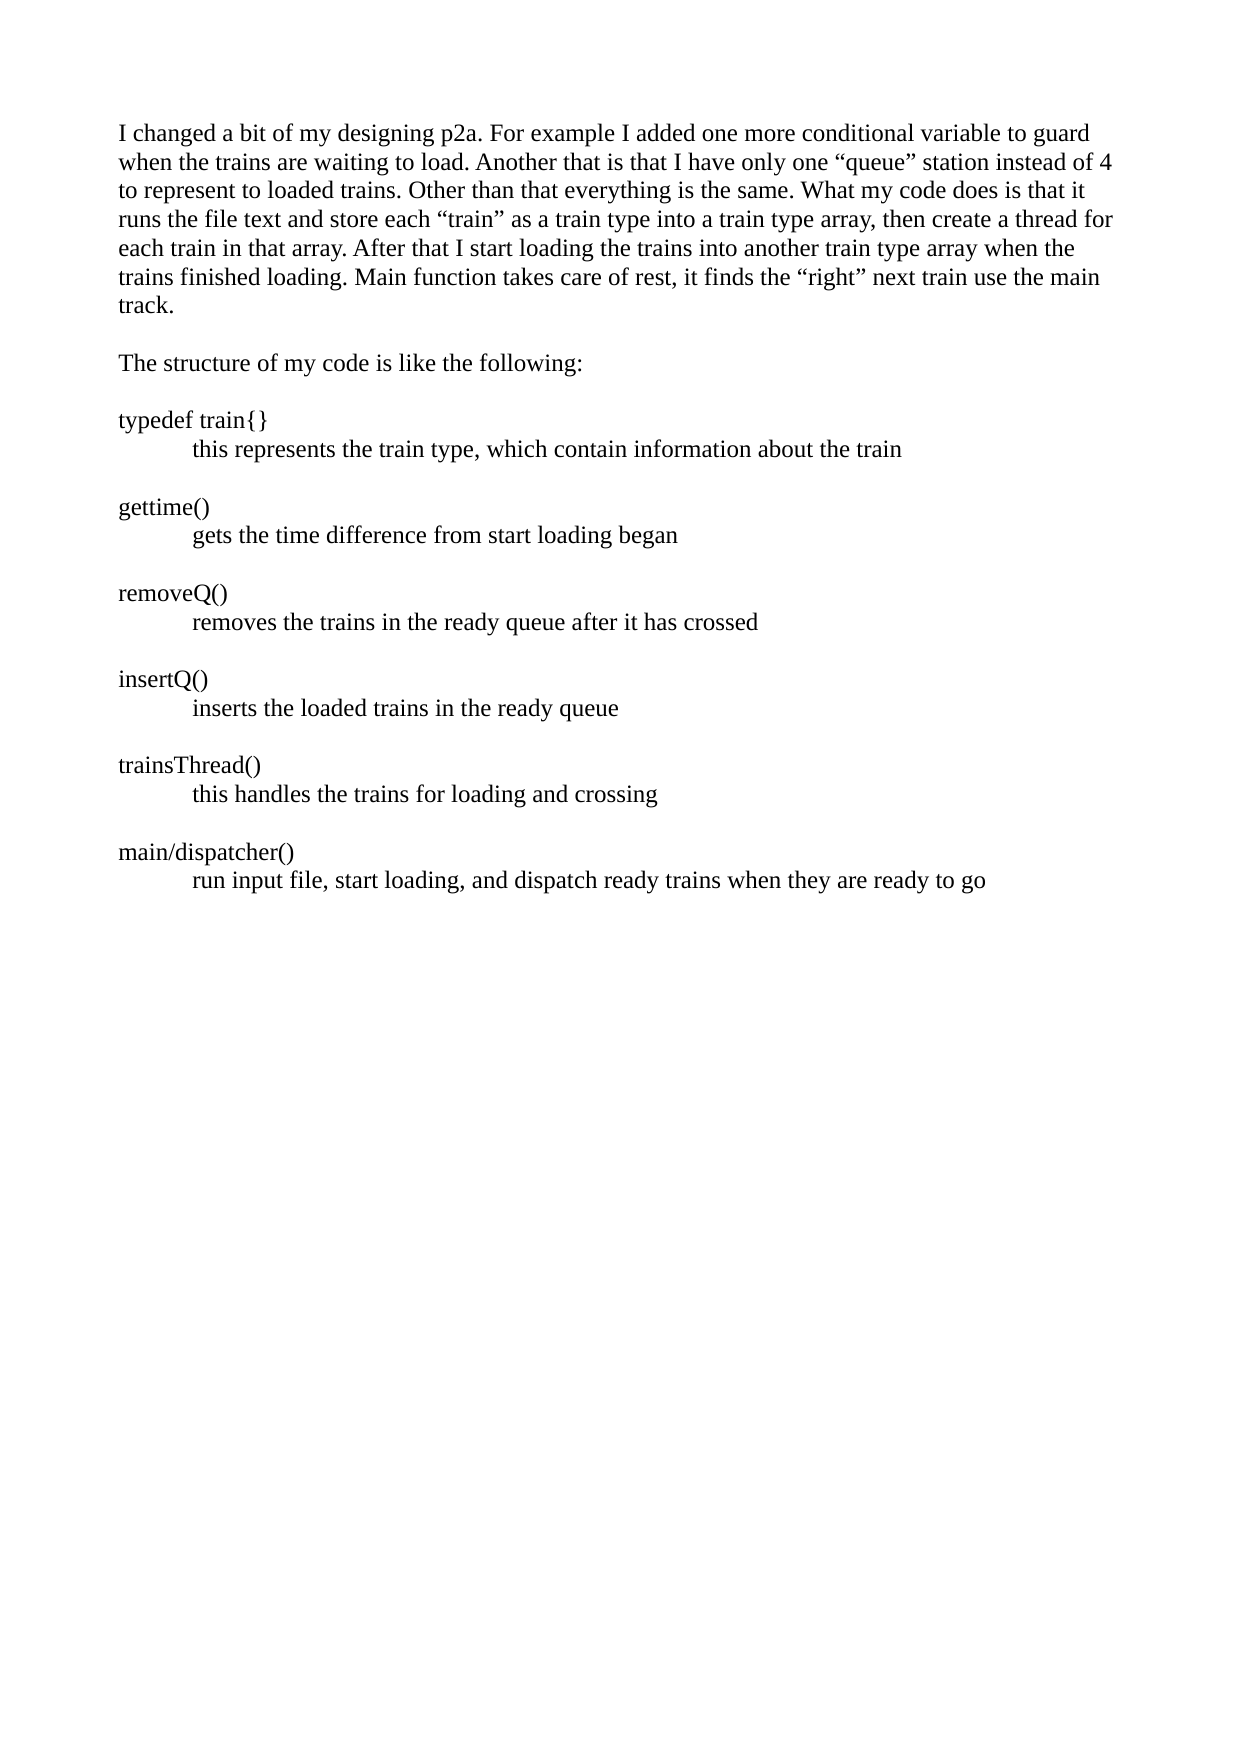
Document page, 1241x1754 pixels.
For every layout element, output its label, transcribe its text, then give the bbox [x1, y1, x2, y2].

text removes the trains in the ready queue after it has crossed [118, 607, 1122, 636]
text insertQ() [118, 664, 1122, 693]
text The structure of my code is like the following: [118, 348, 1122, 377]
text gets the time difference from start loading began [118, 521, 1122, 549]
text typedef train{} [118, 406, 1122, 434]
text this represents the train type, which contain information about the train [118, 434, 1122, 463]
text run input file, start loading, and dispatch ready trains when they are ready to go [118, 866, 1122, 894]
text main/dispatcher() [118, 837, 1122, 866]
text inserts the loaded trains in the ready queue [118, 693, 1122, 722]
text removeQ() [118, 578, 1122, 607]
text gettime() [118, 492, 1122, 521]
text this handles the trains for loading and crossing [118, 779, 1122, 808]
text trainsThread() [118, 751, 1122, 779]
text I changed a bit of my designing p2a. For example I added one more conditional variable to guard when the trains are waiting to load. Another that is that I have only one “queue” station instead of 4 to represent to loaded trains. Other than that everything is the same. What my code does is that it runs the file text and store each “train” as a train type into a train type array, then create a thread for each train in that array. After that I start loading the trains into another train type array when the trains finished loading. Main function takes care of rest, it finds the “right” next train use the main track. [118, 118, 1122, 319]
